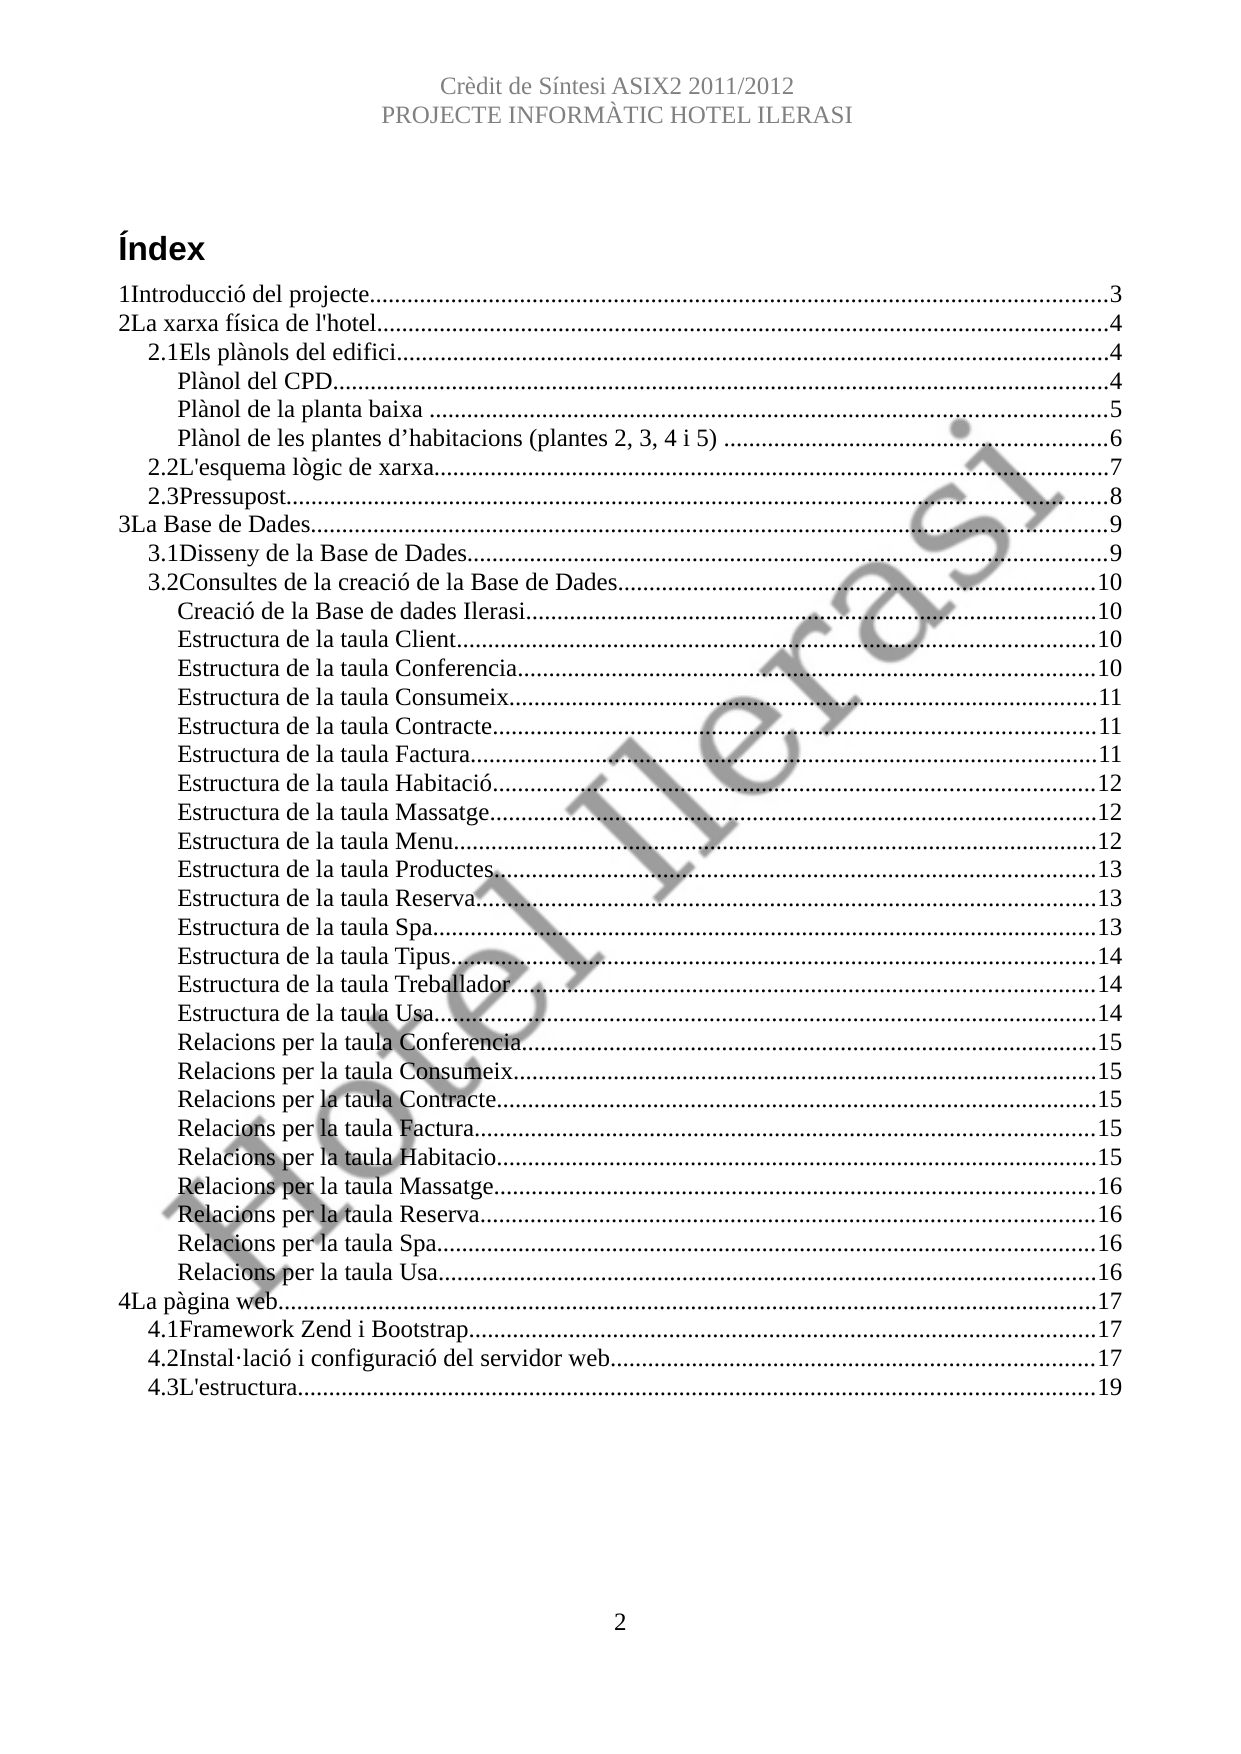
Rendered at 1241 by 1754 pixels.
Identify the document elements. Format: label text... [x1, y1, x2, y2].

text 4.1Framework Zend i Bootstrap 17 [148, 1314, 1122, 1343]
text Estructura de la taula Habitació 12 [177, 768, 1122, 797]
text Relacions per la taula Contracte 15 [177, 1084, 1122, 1113]
text Plànol de les plantes d’habitacions (plantes 2, 3, 4 i 5) 6 [177, 423, 1122, 452]
text Estructura de la taula Tipus 14 [177, 941, 1122, 969]
text Estructura de la taula Productes 13 [177, 854, 1122, 883]
text Plànol de la planta baixa 5 [177, 394, 1122, 423]
text 2.3Pressupost 8 [148, 481, 1122, 509]
text 2.2L'esquema lògic de xarxa 7 [148, 452, 1122, 481]
text Estructura de la taula Reserva 13 [177, 883, 1122, 912]
text Estructura de la taula Menu 12 [177, 826, 1122, 854]
text 1Introducció del projecte 3 [118, 279, 1122, 308]
text Estructura de la taula Treballador 14 [177, 969, 1122, 998]
text Estructura de la taula Contracte 11 [177, 711, 1122, 739]
text 3.1Disseny de la Base de Dades 9 [148, 538, 1122, 567]
text Relacions per la taula Massatge 16 [177, 1171, 1122, 1199]
text Relacions per la taula Reserva 16 [177, 1199, 1122, 1228]
text Estructura de la taula Usa 14 [177, 998, 1122, 1027]
subtitle Índex [118, 228, 1122, 267]
text Relacions per la taula Spa 16 [177, 1228, 1122, 1257]
text 4.2Instal·lació i configuració del servidor web 17 [148, 1343, 1122, 1372]
text Relacions per la taula Habitacio 15 [177, 1142, 1122, 1171]
text Estructura de la taula Massatge 12 [177, 797, 1122, 826]
text 4.3L'estructura 19 [148, 1372, 1122, 1401]
text Estructura de la taula Consumeix 11 [177, 682, 1122, 711]
text 2La xarxa física de l'hotel 4 [118, 308, 1122, 337]
text Estructura de la taula Conferencia 10 [177, 653, 1122, 682]
text Relacions per la taula Conferencia 15 [177, 1027, 1122, 1056]
text Estructura de la taula Spa 13 [177, 912, 1122, 941]
text 2.1Els plànols del edifici 4 [148, 337, 1122, 366]
text Plànol del CPD 4 [177, 366, 1122, 394]
text 3.2Consultes de la creació de la Base de Dades 10 [148, 567, 1122, 596]
text Creació de la Base de dades Ilerasi 10 [177, 596, 1122, 624]
text Estructura de la taula Factura 11 [177, 739, 1122, 768]
text Estructura de la taula Client 10 [177, 624, 1122, 653]
text Relacions per la taula Usa 16 [177, 1257, 1122, 1286]
text Relacions per la taula Consumeix 15 [177, 1056, 1122, 1084]
text 3La Base de Dades 9 [118, 509, 1122, 538]
text Relacions per la taula Factura 15 [177, 1113, 1122, 1142]
text 4La pàgina web 17 [118, 1286, 1122, 1314]
